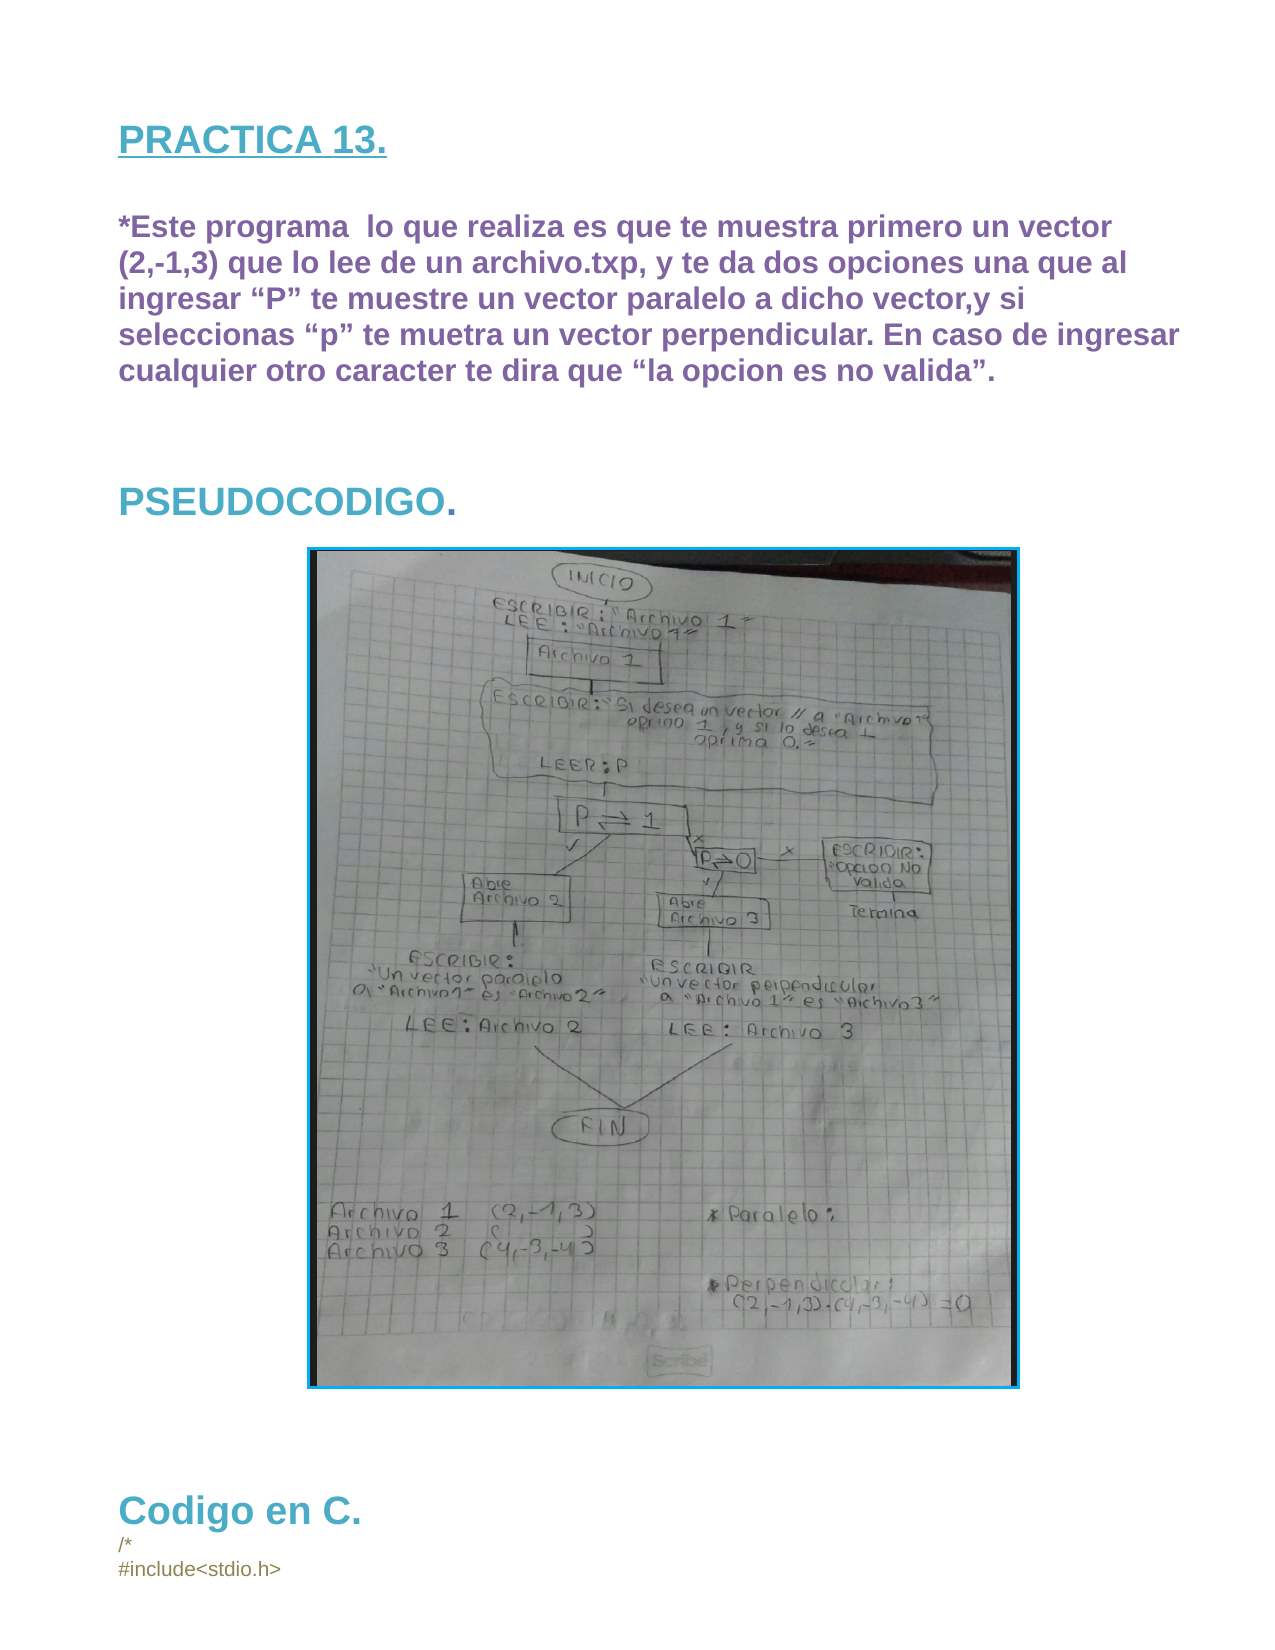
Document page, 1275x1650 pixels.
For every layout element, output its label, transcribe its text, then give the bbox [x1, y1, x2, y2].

text /* #include<stdio.h> [118, 1533, 1205, 1581]
text PSEUDOCODIGO. [118, 478, 1205, 524]
text *Este programa lo que realiza es que te muestra primero un vector [118, 208, 1205, 244]
text PRACTICA 13. [118, 117, 1205, 162]
text Codigo en C. [118, 1487, 1205, 1533]
text (2,-1,3) que lo lee de un archivo.txp, y te da dos opciones una que al ingresar “P” te muestre un vector paralelo a dicho vector,y si seleccionas “p” te muetra un vector perpendicular. En caso de ingresar cualquier otro caracter te dira que “la opcion es no valida”. [118, 244, 1205, 387]
